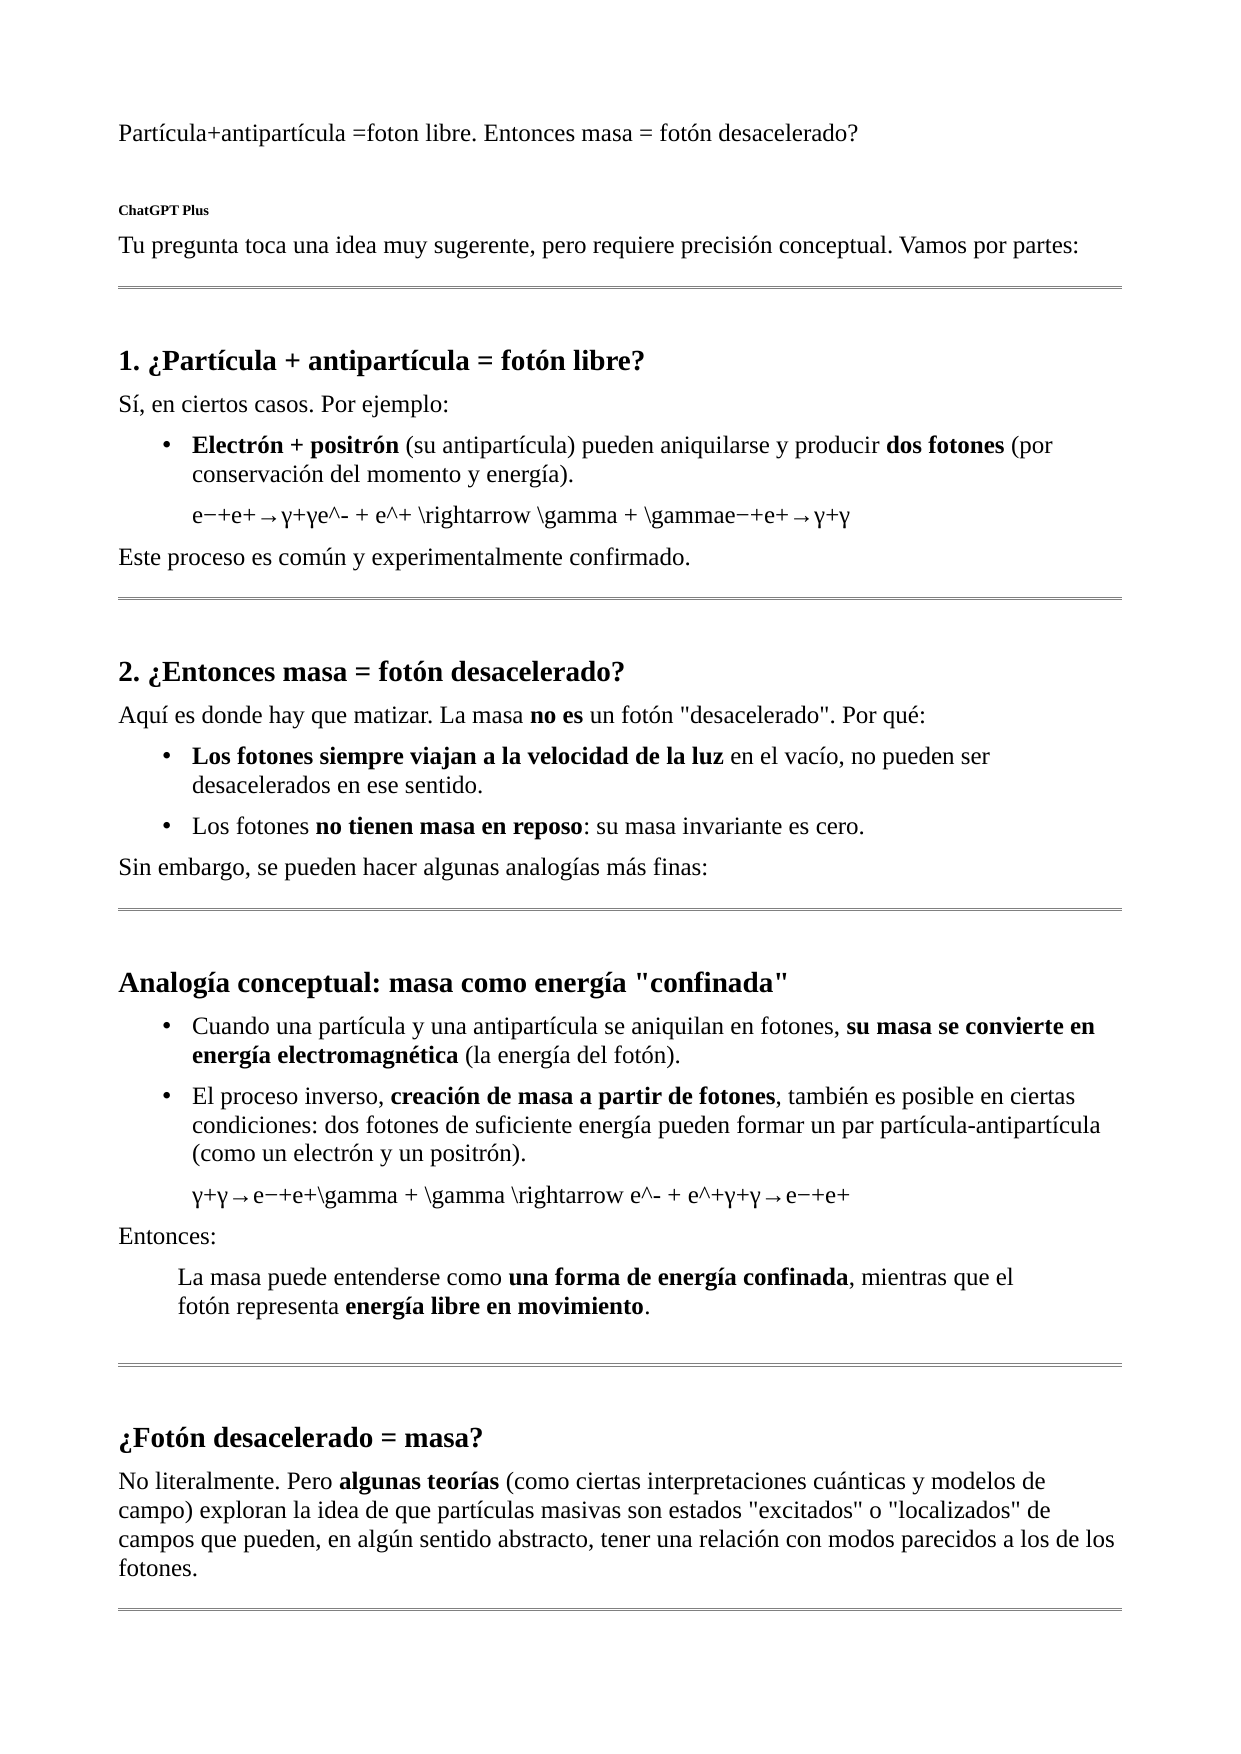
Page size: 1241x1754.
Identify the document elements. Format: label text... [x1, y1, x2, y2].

text Partícula+antipartícula =foton libre. Entonces masa = fotón desacelerado? [118, 118, 1122, 147]
text Aquí es donde hay que matizar. La masa no es un fotón "desacelerado". Por qué: [118, 700, 1122, 729]
text La masa puede entenderse como una forma de energía confinada, mientras que el fotón representa energía libre en movimiento. [177, 1262, 1063, 1320]
subtitle Analogía conceptual: masa como energía "confinada" [118, 965, 1122, 998]
list Electrón + positrón (su antipartícula) pueden aniquilarse y producir dos fotones (por conservación del momento y energía). [162, 430, 1122, 488]
list Los fotones no tienen masa en reposo: su masa invariante es cero. [162, 811, 1122, 840]
list El proceso inverso, creación de masa a partir de fotones, también es posible en ciertas condiciones: dos fotones de suficiente energía pueden formar un par partícula-antipartícula (como un electrón y un positrón). [162, 1081, 1122, 1167]
list Los fotones siempre viajan a la velocidad de la luz en el vacío, no pueden ser desacelerados en ese sentido. [162, 741, 1122, 799]
text Entonces: [118, 1221, 1122, 1250]
subtitle ¿Fotón desacelerado = masa? [118, 1420, 1122, 1454]
text Sí, en ciertos casos. Por ejemplo: [118, 389, 1122, 418]
text No literalmente. Pero algunas teorías (como ciertas interpretaciones cuánticas y modelos de campo) exploran la idea de que partículas masivas son estados "excitados" o "localizados" de campos que pueden, en algún sentido abstracto, tener una relación con modos parecidos a los de los fotones. [118, 1466, 1122, 1581]
subtitle ChatGPT Plus [118, 201, 1122, 218]
list γ+γ→e−+e+\gamma + \gamma \rightarrow e^- + e^+γ+γ→e−+e+ [162, 1180, 1122, 1208]
list e−+e+→γ+γe^- + e^+ \rightarrow \gamma + \gammae−+e+→γ+γ [162, 500, 1122, 529]
text Tu pregunta toca una idea muy sugerente, pero requiere precisión conceptual. Vamos por partes: [118, 231, 1122, 259]
text Este proceso es común y experimentalmente confirmado. [118, 542, 1122, 570]
subtitle 2. ¿Entonces masa = fotón desacelerado? [118, 654, 1122, 687]
list Cuando una partícula y una antipartícula se aniquilan en fotones, su masa se convierte en energía electromagnética (la energía del fotón). [162, 1011, 1122, 1068]
text Sin embargo, se pueden hacer algunas analogías más finas: [118, 852, 1122, 881]
subtitle 1. ¿Partícula + antipartícula = fotón libre? [118, 343, 1122, 377]
